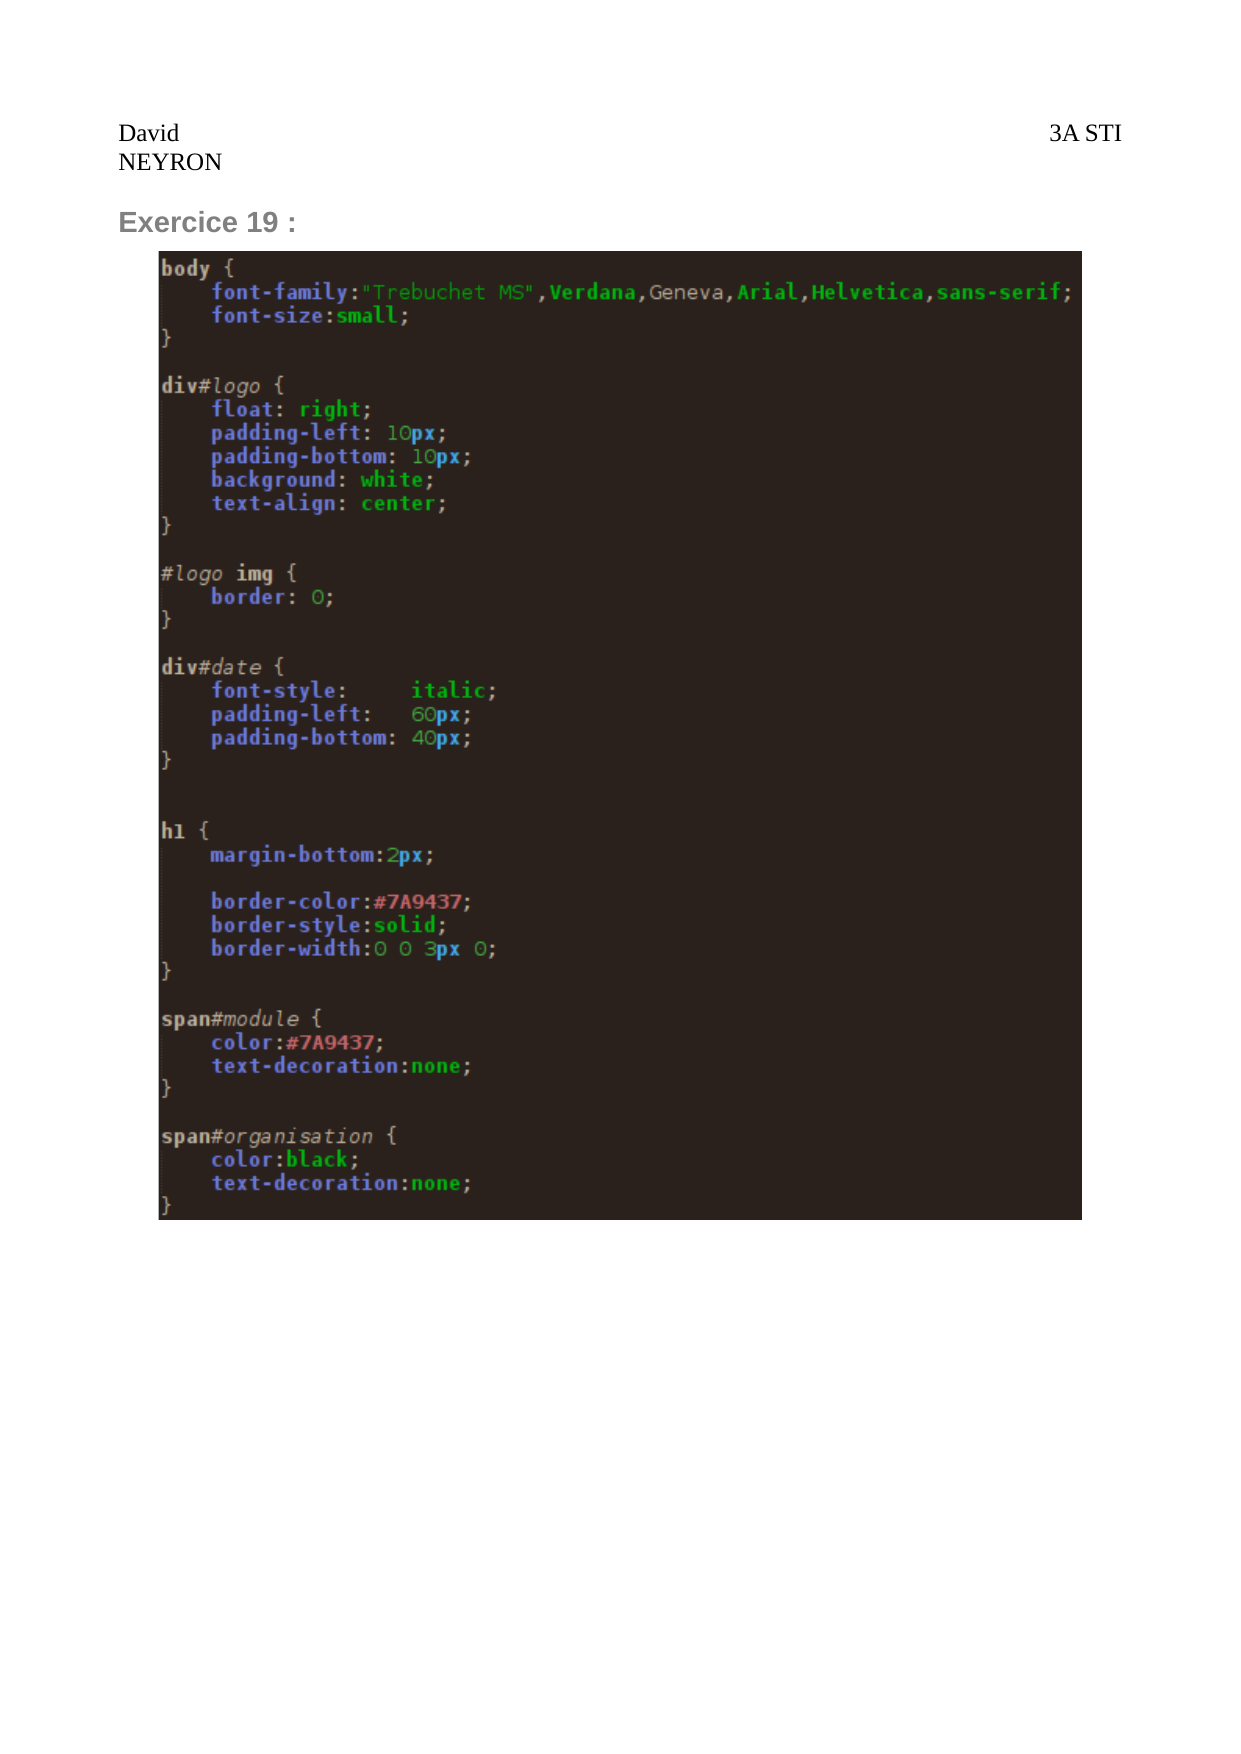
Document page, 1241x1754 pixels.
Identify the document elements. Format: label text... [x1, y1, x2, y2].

subtitle Exercice 19 : [118, 205, 1122, 239]
picture [158, 251, 1082, 1220]
